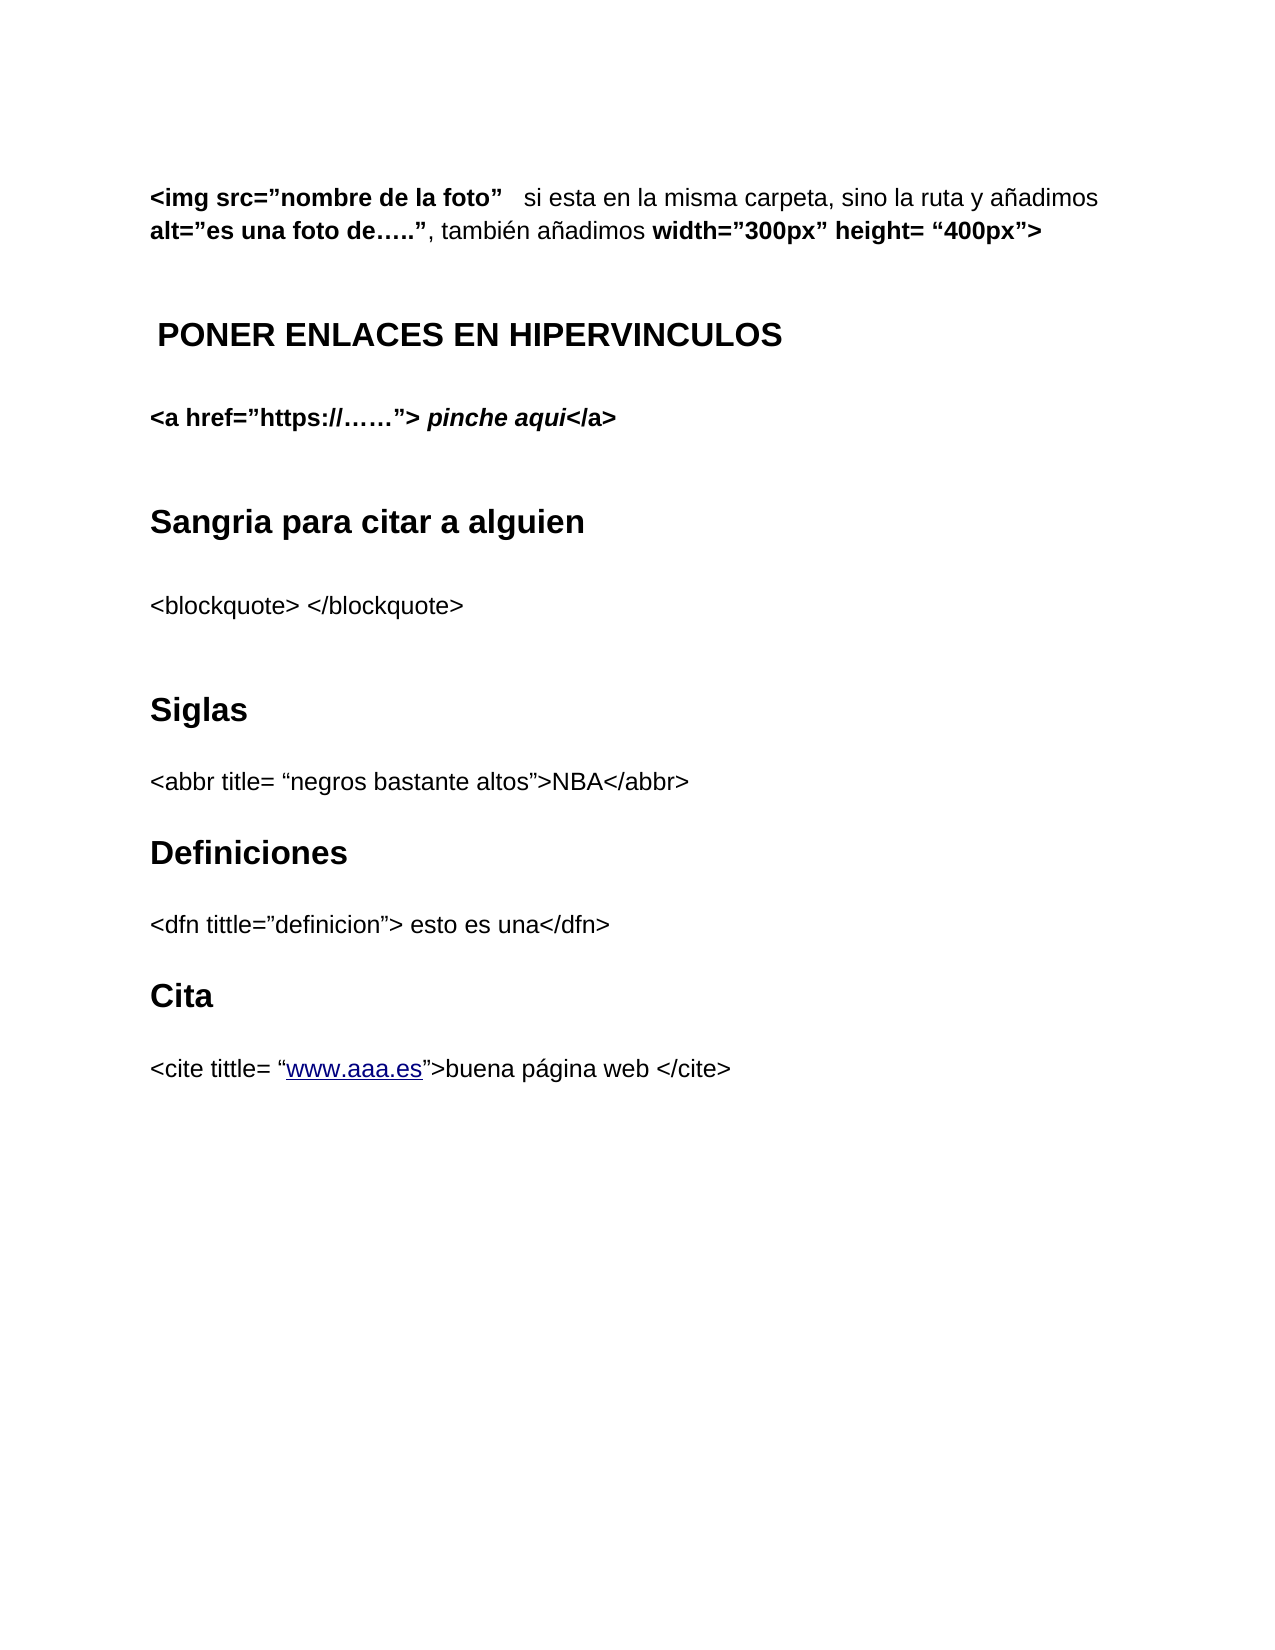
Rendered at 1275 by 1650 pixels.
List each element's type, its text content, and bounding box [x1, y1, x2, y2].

text Cita [150, 976, 1125, 1015]
text <dfn tittle=”definicion”> esto es una</dfn> [150, 910, 1125, 939]
text <abbr title= “negros bastante altos”>NBA</abbr> [150, 767, 1125, 796]
text Siglas [150, 690, 1125, 728]
text Definiciones [150, 833, 1125, 872]
text Sangria para citar a alguien [150, 502, 1125, 541]
text <cite tittle= “www.aaa.es”>buena página web </cite> [150, 1053, 1125, 1082]
text <blockquote> </blockquote> [150, 591, 1125, 619]
text PONER ENLACES EN HIPERVINCULOS [150, 315, 1125, 353]
text <a href=”https://……”> pinche aqui</a> [150, 403, 1125, 432]
text <img src=”nombre de la foto” si esta en la misma carpeta, sino la ruta y añadimos alt=”es una foto de…..”, también añadimos width=”300px” height= “400px”> [150, 183, 1125, 245]
